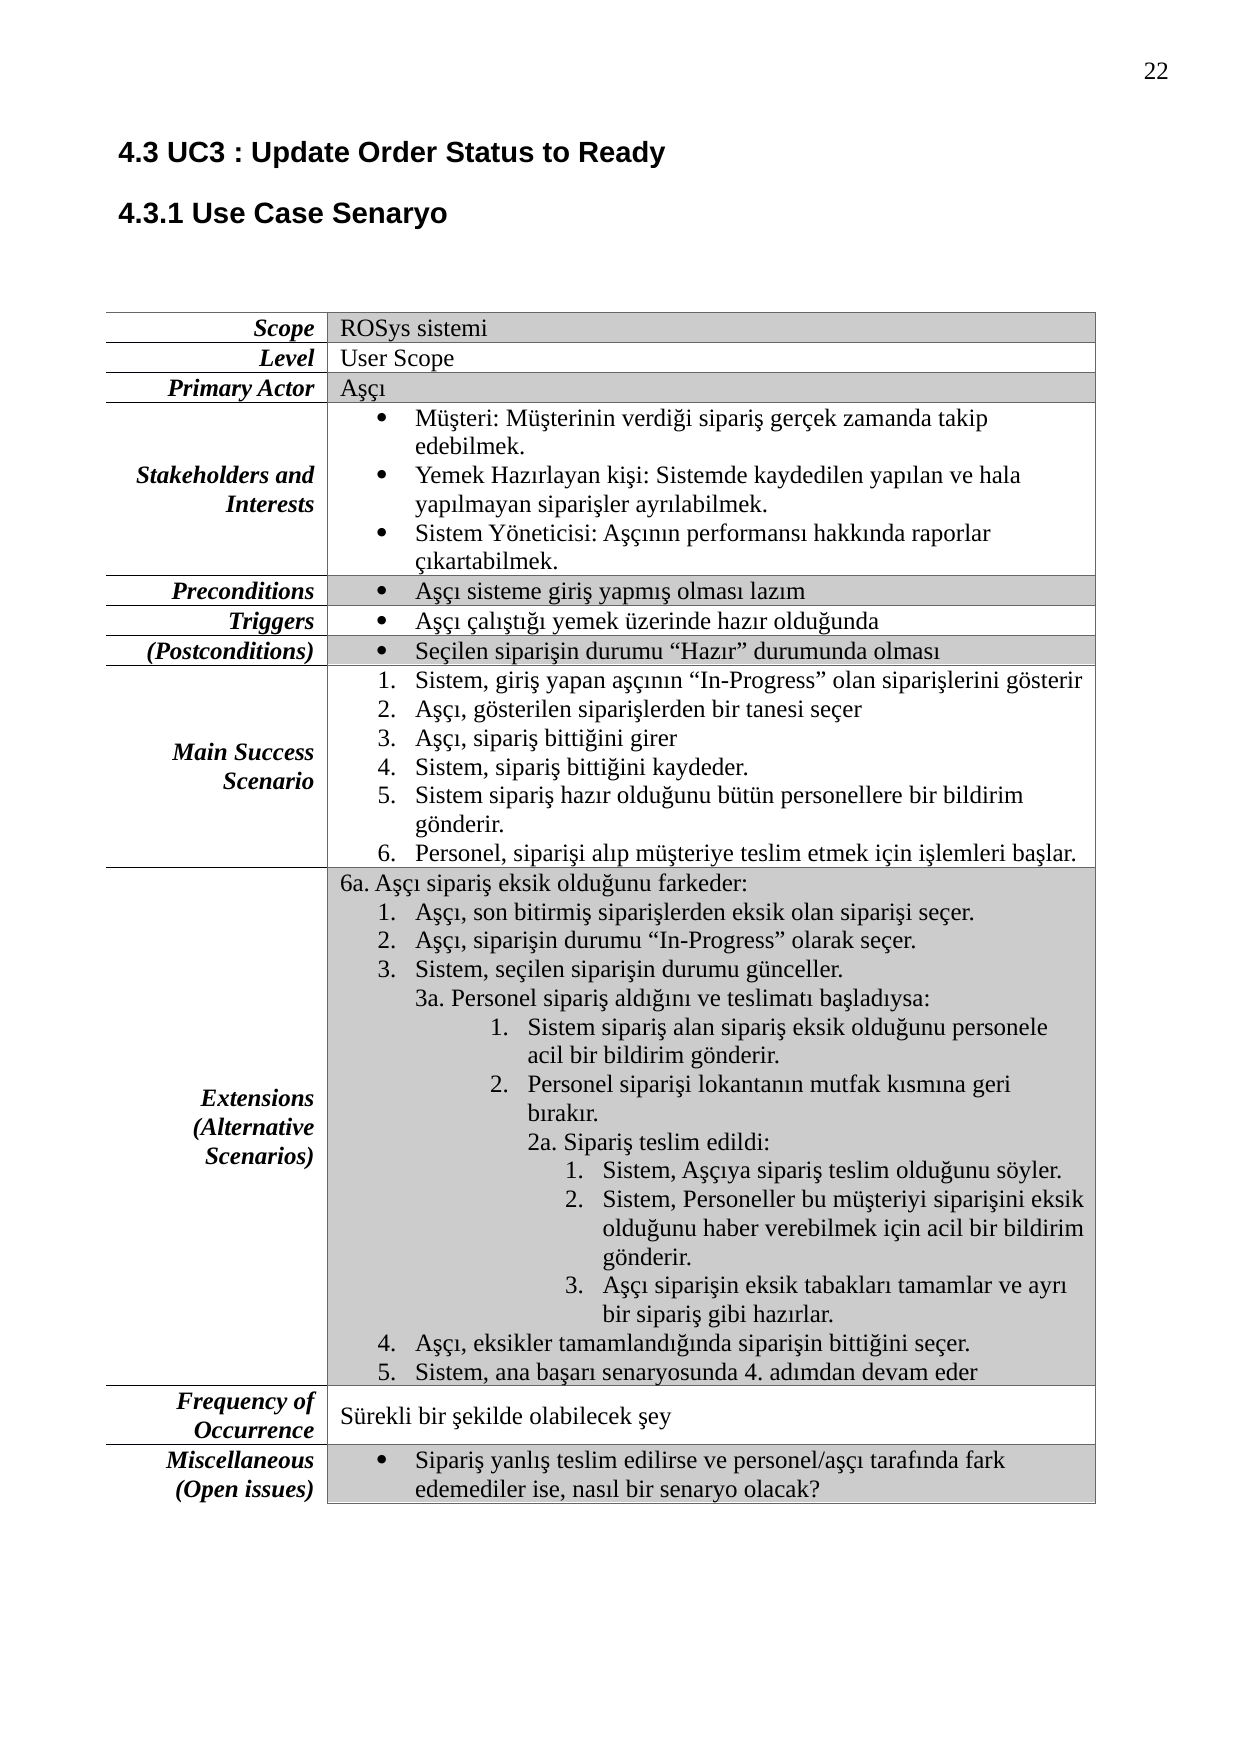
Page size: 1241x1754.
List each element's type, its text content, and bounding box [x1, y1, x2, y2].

table_cell Sistem, giriş yapan aşçının “In-Progress” olan siparişlerini gösterir Aşçı, gösterilen siparişlerden bir tanesi seçer Aşçı, sipariş bittiğini girer Sistem, sipariş bittiğini kaydeder. Sistem sipariş hazır olduğunu bütün personellere bir bildirim gönderir. Personel, siparişi alıp müşteriye teslim etmek için işlemleri başlar. [328, 666, 1095, 867]
table_cell Level [106, 343, 327, 372]
table_cell Preconditions [106, 576, 327, 605]
table_cell User Scope [328, 343, 1095, 372]
table_cell (Postconditions) [106, 636, 327, 664]
table_cell Aşçı sisteme giriş yapmış olması lazım [328, 576, 1095, 605]
subtitle 4.3 UC3 : Update Order Status to Ready [118, 135, 1168, 169]
table_cell Aşçı çalıştığı yemek üzerinde hazır olduğunda [328, 606, 1095, 635]
table_cell Frequency of Occurrence [106, 1386, 327, 1444]
subtitle 4.3.1 Use Case Senaryo [118, 196, 1168, 230]
table_cell Stakeholders and Interests [106, 403, 327, 575]
table_cell Scope [106, 313, 327, 342]
table_cell Miscellaneous (Open issues) [106, 1445, 327, 1502]
table_cell Sipariş yanlış teslim edilirse ve personel/aşçı tarafında fark edemediler ise, nasıl bir senaryo olacak? [328, 1445, 1095, 1502]
table_cell 6a. Aşçı sipariş eksik olduğunu farkeder: Aşçı, son bitirmiş siparişlerden eksik olan siparişi seçer. Aşçı, siparişin durumu “In-Progress” olarak seçer. Sistem, seçilen siparişin durumu günceller. 3a. Personel sipariş aldığını ve teslimatı başladıysa: Sistem sipariş alan sipariş eksik olduğunu personele acil bir bildirim gönderir. Personel siparişi lokantanın mutfak kısmına geri bırakır. 2a. Sipariş teslim edildi: Sistem, Aşçıya sipariş teslim olduğunu söyler. Sistem, Personeller bu müşteriyi siparişini eksik olduğunu haber verebilmek için acil bir bildirim gönderir. Aşçı siparişin eksik tabakları tamamlar ve ayrı bir sipariş gibi hazırlar. Aşçı, eksikler tamamlandığında siparişin bittiğini seçer. Sistem, ana başarı senaryosunda 4. adımdan devam eder [328, 868, 1095, 1385]
table_cell Seçilen siparişin durumu “Hazır” durumunda olması [328, 636, 1095, 664]
table_cell Müşteri: Müşterinin verdiği sipariş gerçek zamanda takip edebilmek. Yemek Hazırlayan kişi: Sistemde kaydedilen yapılan ve hala yapılmayan siparişler ayrılabilmek. Sistem Yöneticisi: Aşçının performansı hakkında raporlar çıkartabilmek. [328, 403, 1095, 575]
table_cell Extensions (Alternative Scenarios) [106, 868, 327, 1385]
table_cell Aşçı [328, 373, 1095, 402]
table_header [106, 284, 1096, 312]
table_cell ROSys sistemi [328, 313, 1095, 342]
table_cell Primary Actor [106, 373, 327, 402]
table_cell Sürekli bir şekilde olabilecek şey [328, 1386, 1095, 1444]
table_cell Triggers [106, 606, 327, 635]
table_cell Main Success Scenario [106, 666, 327, 867]
